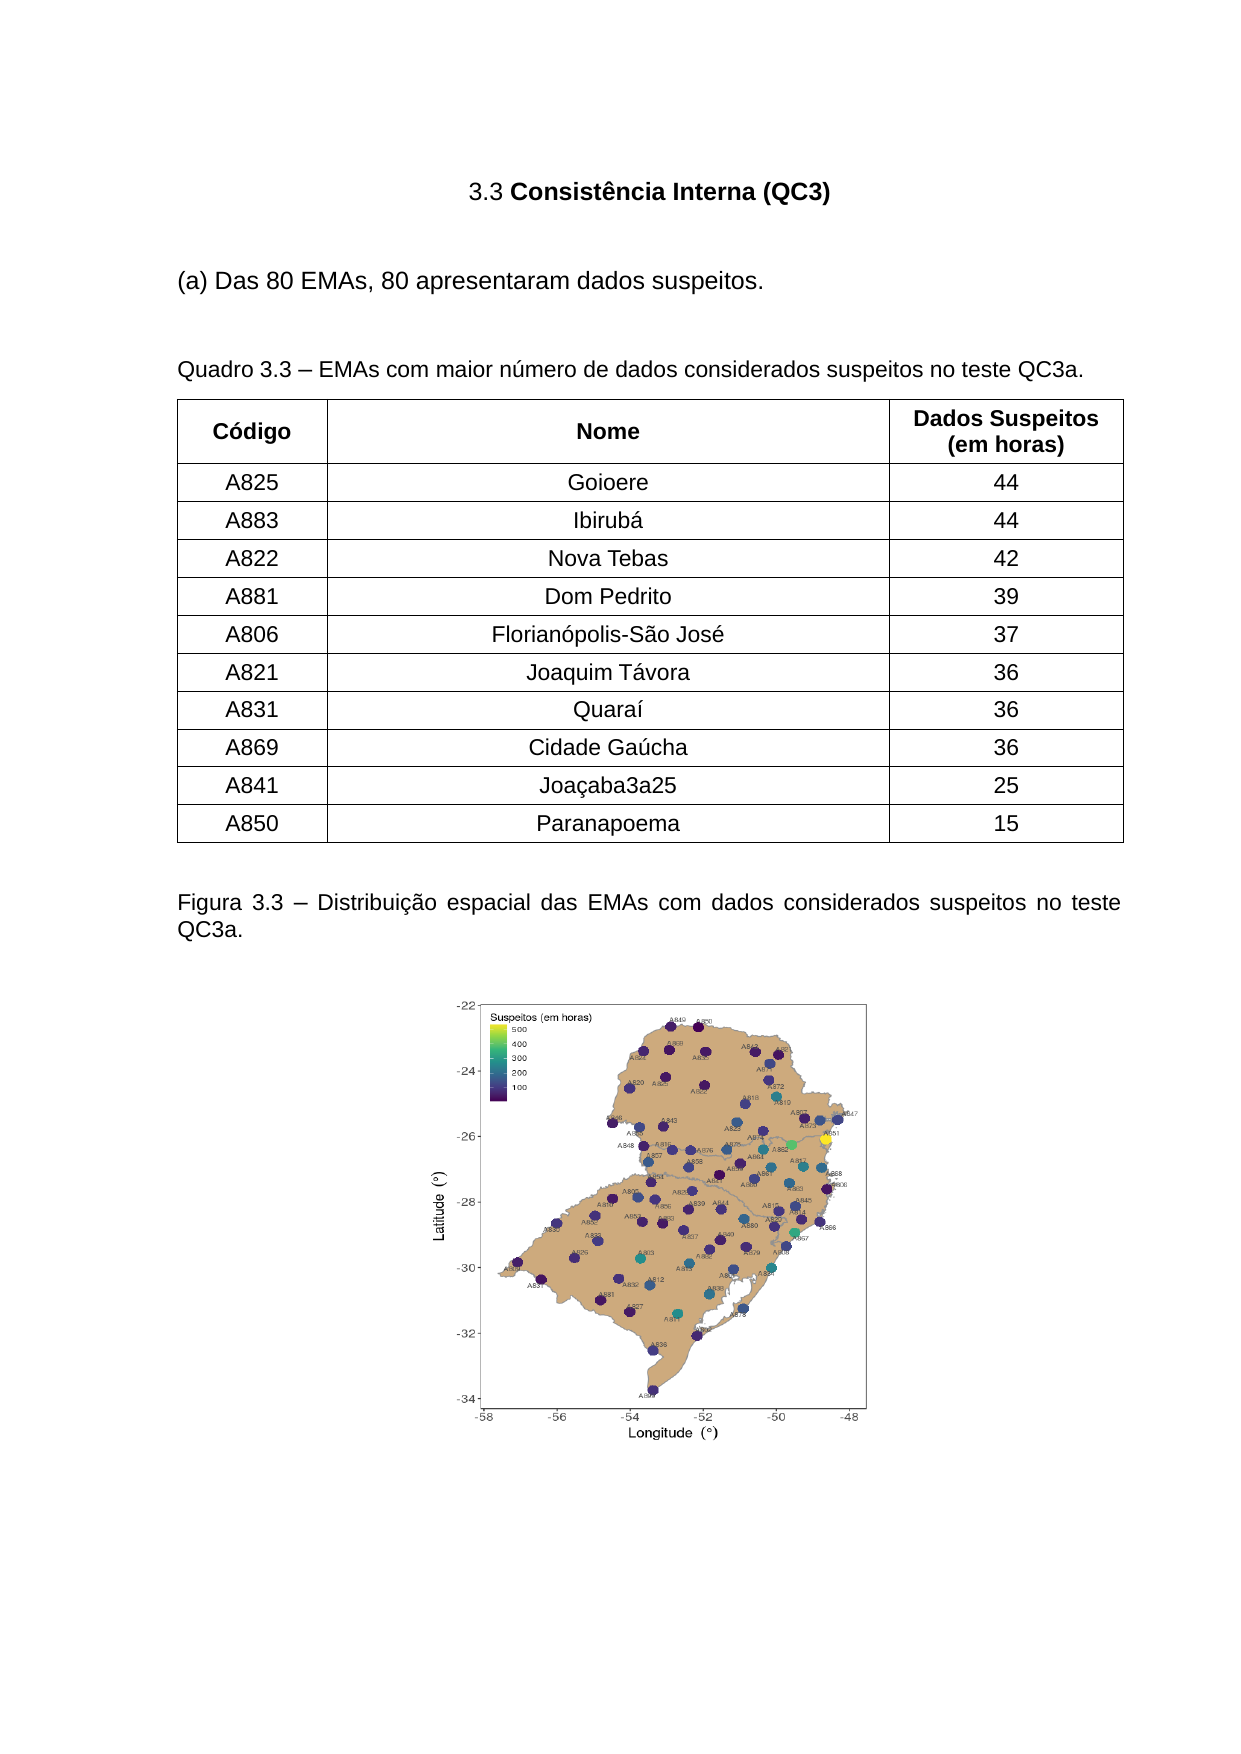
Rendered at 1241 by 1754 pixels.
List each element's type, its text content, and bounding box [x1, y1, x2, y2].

table_cell 39 [890, 578, 1123, 615]
table_cell 15 [890, 805, 1123, 842]
table_cell 44 [890, 502, 1123, 539]
table_cell A841 [178, 767, 327, 804]
table_cell A822 [178, 540, 327, 577]
table_cell 36 [890, 730, 1123, 766]
table_cell Quaraí [328, 692, 889, 728]
picture [424, 998, 875, 1448]
table_header Código [178, 400, 327, 463]
table_cell Joaçaba3a25 [328, 767, 889, 804]
table_cell Florianópolis-São José [328, 616, 889, 653]
table_cell 25 [890, 767, 1123, 804]
table_cell Ibirubá [328, 502, 889, 539]
table_cell 42 [890, 540, 1123, 577]
text Figura 3.3 – Distribuição espacial das EMAs com dados considerados suspeitos no teste QC3a. [177, 887, 1122, 942]
text (a) Das 80 EMAs, 80 apresentaram dados suspeitos. [177, 266, 1122, 294]
table_cell A806 [178, 616, 327, 653]
table_cell 36 [890, 692, 1123, 728]
table_cell 37 [890, 616, 1123, 653]
table_cell Joaquim Távora [328, 654, 889, 691]
table_cell 36 [890, 654, 1123, 691]
table_cell Goioere [328, 464, 889, 501]
table_cell Cidade Gaúcha [328, 730, 889, 766]
table_cell A850 [178, 805, 327, 842]
table_cell Paranapoema [328, 805, 889, 842]
text 3.3 Consistência Interna (QC3) [177, 177, 1122, 206]
table_cell A869 [178, 730, 327, 766]
table_cell A821 [178, 654, 327, 691]
text Quadro 3.3 – EMAs com maior número de dados considerados suspeitos no teste QC3a. [177, 354, 1122, 383]
table_cell A881 [178, 578, 327, 615]
table_cell A883 [178, 502, 327, 539]
table_cell A825 [178, 464, 327, 501]
table_header Nome [328, 400, 889, 463]
table_cell Dom Pedrito [328, 578, 889, 615]
table_cell Nova Tebas [328, 540, 889, 577]
table_cell A831 [178, 692, 327, 728]
table_cell 44 [890, 464, 1123, 501]
table_header Dados Suspeitos (em horas) [890, 400, 1123, 463]
